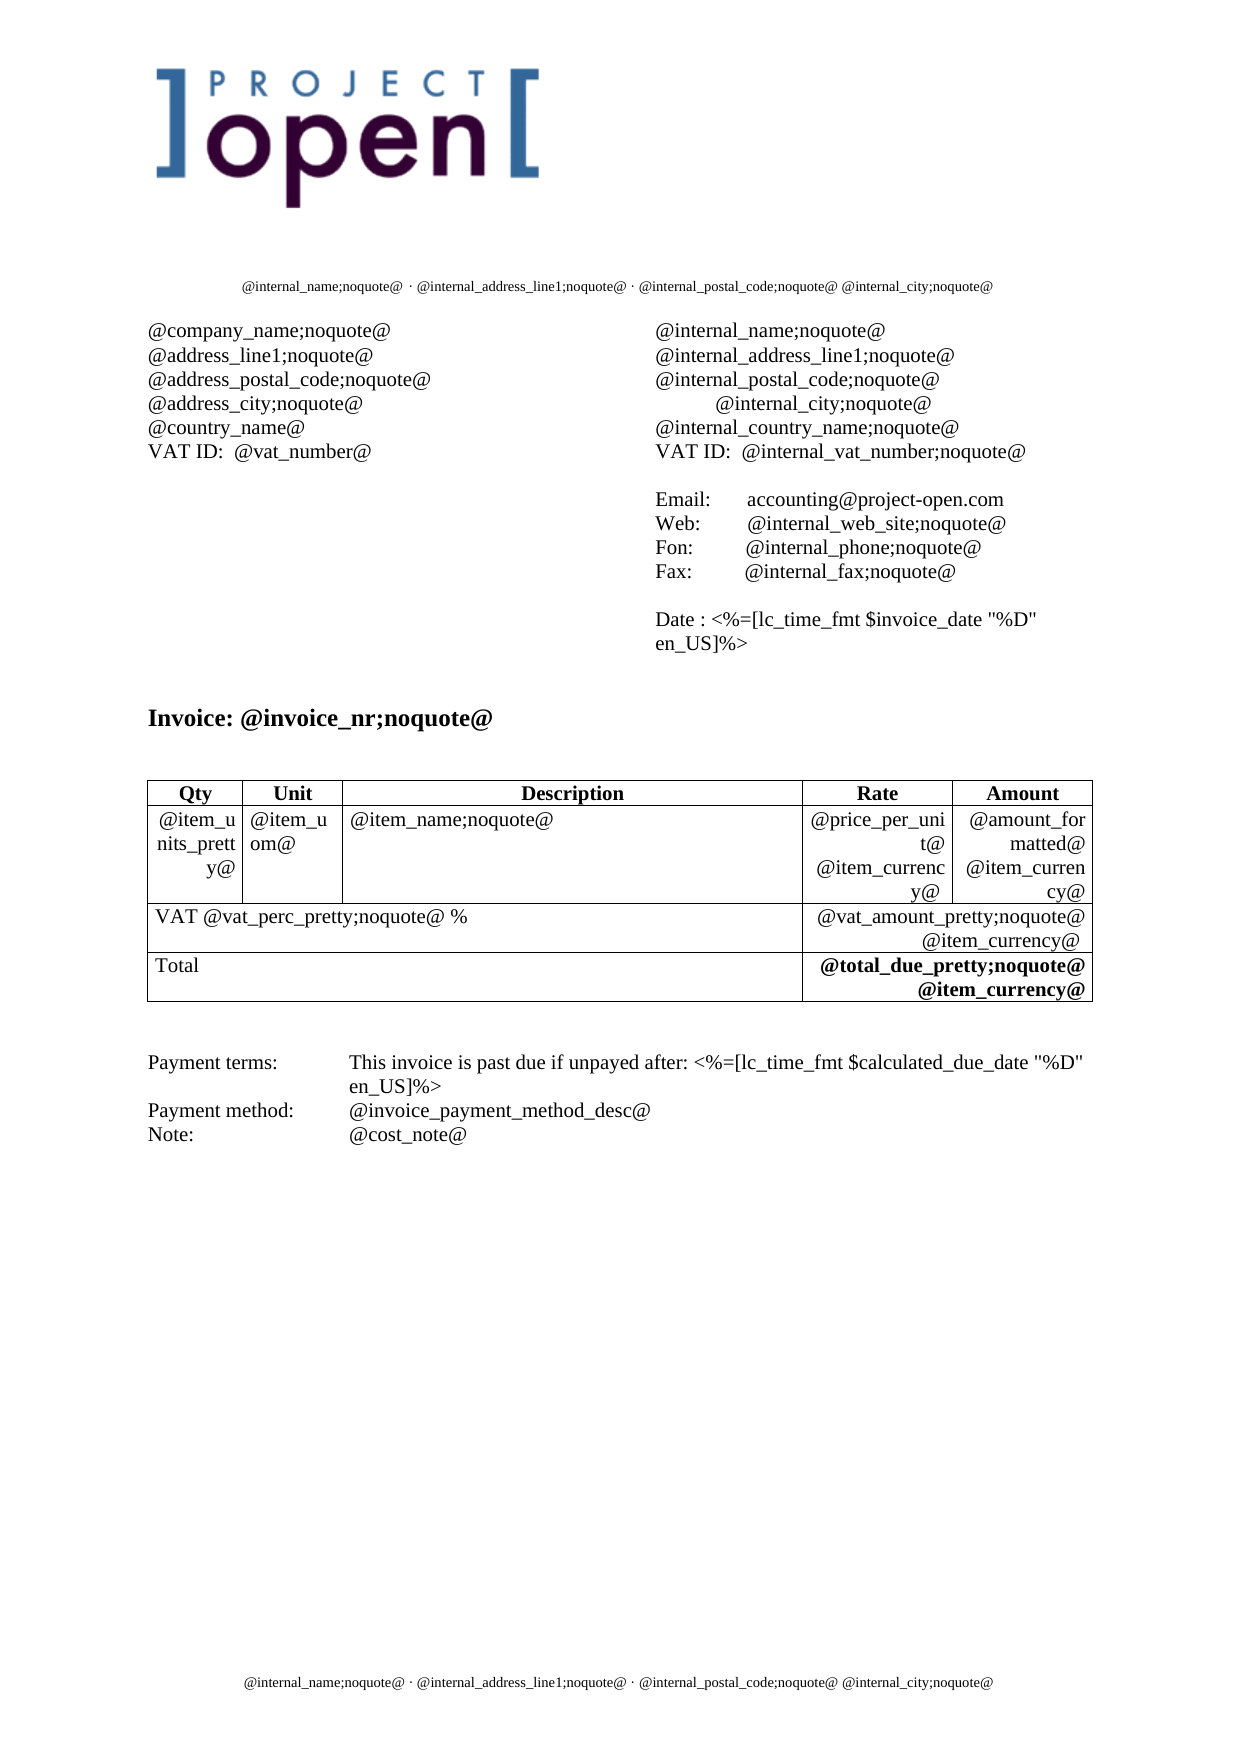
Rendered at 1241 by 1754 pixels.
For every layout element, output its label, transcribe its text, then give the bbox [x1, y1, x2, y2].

table_cell @cost_note@ [349, 1123, 1093, 1146]
table_header Rate [803, 781, 952, 805]
subtitle Invoice: @invoice_nr;noquote@ [148, 703, 1092, 732]
table_header This invoice is past due if unpayed after: <%=[lc_time_fmt $calculated_due_date "%D" en_US]%> [349, 1050, 1093, 1098]
table_header @company_name;noquote@ @address_line1;noquote@ @address_postal_code;noquote@ @address_city;noquote@ @country_name@ VAT ID: @vat_number@ [148, 319, 614, 583]
table_cell [655, 583, 1093, 607]
table_header [614, 319, 655, 583]
table_cell @item_uom@ [243, 806, 342, 903]
picture [152, 67, 544, 210]
table_cell [614, 583, 655, 607]
table_header Unit [243, 781, 342, 805]
table_header Amount [953, 781, 1092, 805]
table_cell Note: [148, 1123, 349, 1146]
table_header Payment terms: [148, 1050, 349, 1098]
table_cell VAT @vat_perc_pretty;noquote@ % [148, 904, 802, 952]
table_cell Date : <%=[lc_time_fmt $invoice_date "%D" en_US]%> [655, 607, 1093, 655]
table_header Qty [148, 781, 242, 805]
table_cell @total_due_pretty;noquote@ @item_currency@ [803, 953, 1092, 1001]
table_cell [148, 607, 614, 655]
table_cell [614, 607, 655, 655]
table_cell @item_name;noquote@ [343, 806, 802, 903]
table_cell @vat_amount_pretty;noquote@ @item_currency@ [803, 904, 1092, 952]
table_cell @amount_formatted@ @item_currency@ [953, 806, 1092, 903]
table_cell [148, 583, 614, 607]
table_header Description [343, 781, 802, 805]
table_cell @item_units_pretty@ [148, 806, 242, 903]
table_cell Payment method: [148, 1098, 349, 1122]
text @internal_name;noquote@ · @internal_address_line1;noquote@ · @internal_postal_code;noquote@ @internal_city;noquote@ [148, 278, 1092, 318]
table_cell Total [148, 953, 802, 1001]
table_cell @price_per_unit@ @item_currency@ [803, 806, 952, 903]
table_cell @invoice_payment_method_desc@ [349, 1098, 1093, 1122]
table_header @internal_name;noquote@ @internal_address_line1;noquote@ @internal_postal_code;noquote@ @internal_city;noquote@ @internal_country_name;noquote@ VAT ID: @internal_vat_number;noquote@ Email: accounting@project-open.com Web: @internal_web_site;noquote@ Fon: @internal_phone;noquote@ Fax: @internal_fax;noquote@ [655, 319, 1093, 583]
